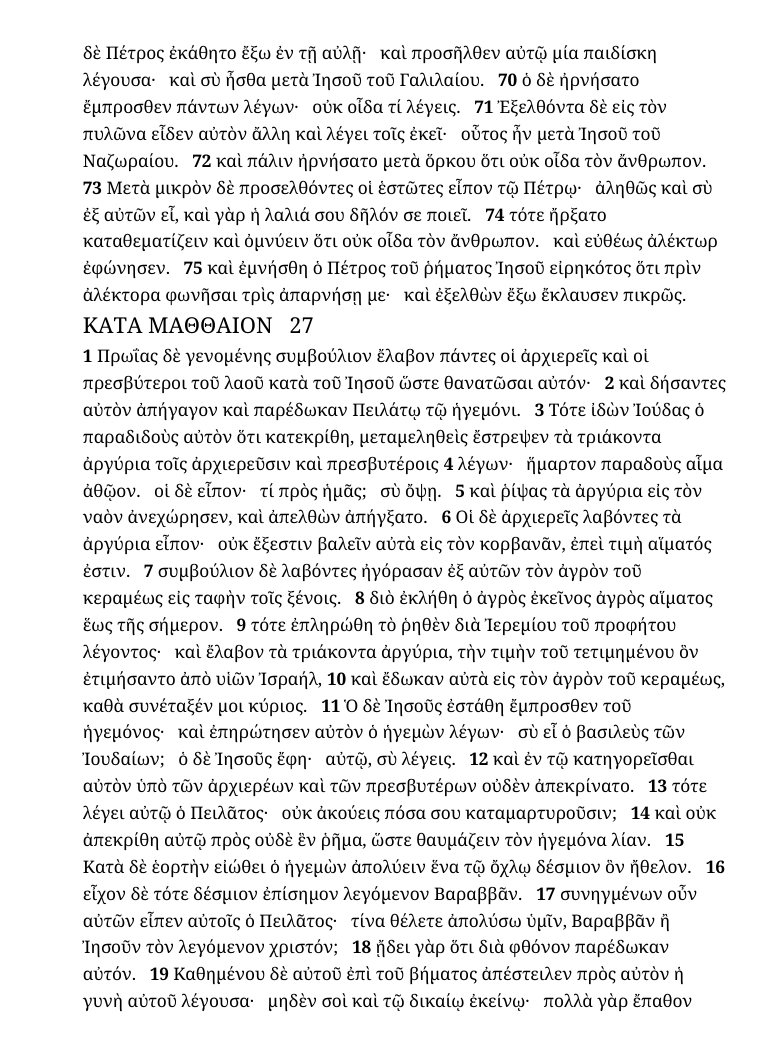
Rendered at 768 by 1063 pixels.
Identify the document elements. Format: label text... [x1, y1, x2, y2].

text δὲ Πέτρος ἐκάθητο ἔξω ἐν τῇ αὐλῇ· καὶ προσῆλθεν αὐτῷ μία παιδίσκη λέγουσα· καὶ σὺ ἦσθα μετὰ Ἰησοῦ τοῦ Γαλιλαίου. 70 ὁ δὲ ἠρνήσατο ἔμπροσθεν πάντων λέγων· οὐκ οἶδα τί λέγεις. 71 Ἐξελθόντα δὲ εἰς τὸν πυλῶνα εἶδεν αὐτὸν ἄλλη καὶ λέγει τοῖς ἐκεῖ· οὗτος ἦν μετὰ Ἰησοῦ τοῦ Ναζωραίου. 72 καὶ πάλιν ἠρνήσατο μετὰ ὅρκου ὅτι οὐκ οἶδα τὸν ἄνθρωπον. 73 Μετὰ μικρὸν δὲ προσελθόντες οἱ ἑστῶτες εἶπον τῷ Πέτρῳ· ἀληθῶς καὶ σὺ ἐξ αὐτῶν εἶ, καὶ γὰρ ἡ λαλιά σου δῆλόν σε ποιεῖ. 74 τότε ἤρξατο καταθεματίζειν καὶ ὀμνύειν ὅτι οὐκ οἶδα τὸν ἄνθρωπον. καὶ εὐθέως ἀλέκτωρ ἐφώνησεν. 75 καὶ ἐμνήσθη ὁ Πέτρος τοῦ ῥήματος Ἰησοῦ εἰρηκότος ὅτι πρὶν ἀλέκτορα φωνῆσαι τρὶς ἀπαρνήσῃ με· καὶ ἐξελθὼν ἔξω ἔκλαυσεν πικρῶς. [83, 41, 726, 307]
text ΚΑΤΑ ΜΑΘΘΑΙΟΝ 27 [83, 310, 726, 340]
text 1 Πρωΐας δὲ γενομένης συμβούλιον ἔλαβον πάντες οἱ ἀρχιερεῖς καὶ οἱ πρεσβύτεροι τοῦ λαοῦ κατὰ τοῦ Ἰησοῦ ὥστε θανατῶσαι αὐτόν· 2 καὶ δήσαντες αὐτὸν ἀπήγαγον καὶ παρέδωκαν Πειλάτῳ τῷ ἡγεμόνι. 3 Τότε ἰδὼν Ἰούδας ὁ παραδιδοὺς αὐτὸν ὅτι κατεκρίθη, μεταμεληθεὶς ἔστρεψεν τὰ τριάκοντα ἀργύρια τοῖς ἀρχιερεῦσιν καὶ πρεσβυτέροις 4 λέγων· ἥμαρτον παραδοὺς αἷμα ἀθῷον. οἱ δὲ εἶπον· τί πρὸς ἡμᾶς; σὺ ὄψῃ. 5 καὶ ῥίψας τὰ ἀργύρια εἰς τὸν ναὸν ἀνεχώρησεν, καὶ ἀπελθὼν ἀπήγξατο. 6 Οἱ δὲ ἀρχιερεῖς λαβόντες τὰ ἀργύρια εἶπον· οὐκ ἔξεστιν βαλεῖν αὐτὰ εἰς τὸν κορβανᾶν, ἐπεὶ τιμὴ αἵματός ἐστιν. 7 συμβούλιον δὲ λαβόντες ἠγόρασαν ἐξ αὐτῶν τὸν ἀγρὸν τοῦ κεραμέως εἰς ταφὴν τοῖς ξένοις. 8 διὸ ἐκλήθη ὁ ἀγρὸς ἐκεῖνος ἀγρὸς αἵματος ἕως τῆς σήμερον. 9 τότε ἐπληρώθη τὸ ῥηθὲν διὰ Ἰερεμίου τοῦ προφήτου λέγοντος· καὶ ἔλαβον τὰ τριάκοντα ἀργύρια, τὴν τιμὴν τοῦ τετιμημένου ὃν ἐτιμήσαντο ἀπὸ υἱῶν Ἰσραήλ, 10 καὶ ἔδωκαν αὐτὰ εἰς τὸν ἀγρὸν τοῦ κεραμέως, καθὰ συνέταξέν μοι κύριος. 11 Ὁ δὲ Ἰησοῦς ἐστάθη ἔμπροσθεν τοῦ ἡγεμόνος· καὶ ἐπηρώτησεν αὐτὸν ὁ ἡγεμὼν λέγων· σὺ εἶ ὁ βασιλεὺς τῶν Ἰουδαίων; ὁ δὲ Ἰησοῦς ἔφη· αὐτῷ, σὺ λέγεις. 12 καὶ ἐν τῷ κατηγορεῖσθαι αὐτὸν ὑπὸ τῶν ἀρχιερέων καὶ τῶν πρεσβυτέρων οὐδὲν ἀπεκρίνατο. 13 τότε λέγει αὐτῷ ὁ Πειλᾶτος· οὐκ ἀκούεις πόσα σου καταμαρτυροῦσιν; 14 καὶ οὐκ ἀπεκρίθη αὐτῷ πρὸς οὐδὲ ἓν ῥῆμα, ὥστε θαυμάζειν τὸν ἡγεμόνα λίαν. 15 Κατὰ δὲ ἑορτὴν εἰώθει ὁ ἡγεμὼν ἀπολύειν ἕνα τῷ ὄχλῳ δέσμιον ὃν ἤθελον. 16 εἶχον δὲ τότε δέσμιον ἐπίσημον λεγόμενον Βαραββᾶν. 17 συνηγμένων οὖν αὐτῶν εἶπεν αὐτοῖς ὁ Πειλᾶτος· τίνα θέλετε ἀπολύσω ὑμῖν, Βαραββᾶν ἢ Ἰησοῦν τὸν λεγόμενον χριστόν; 18 ᾔδει γὰρ ὅτι διὰ φθόνον παρέδωκαν αὐτόν. 19 Καθημένου δὲ αὐτοῦ ἐπὶ τοῦ βήματος ἀπέστειλεν πρὸς αὐτὸν ἡ γυνὴ αὐτοῦ λέγουσα· μηδὲν σοὶ καὶ τῷ δικαίῳ ἐκείνῳ· πολλὰ γὰρ ἔπαθον [83, 344, 726, 1013]
